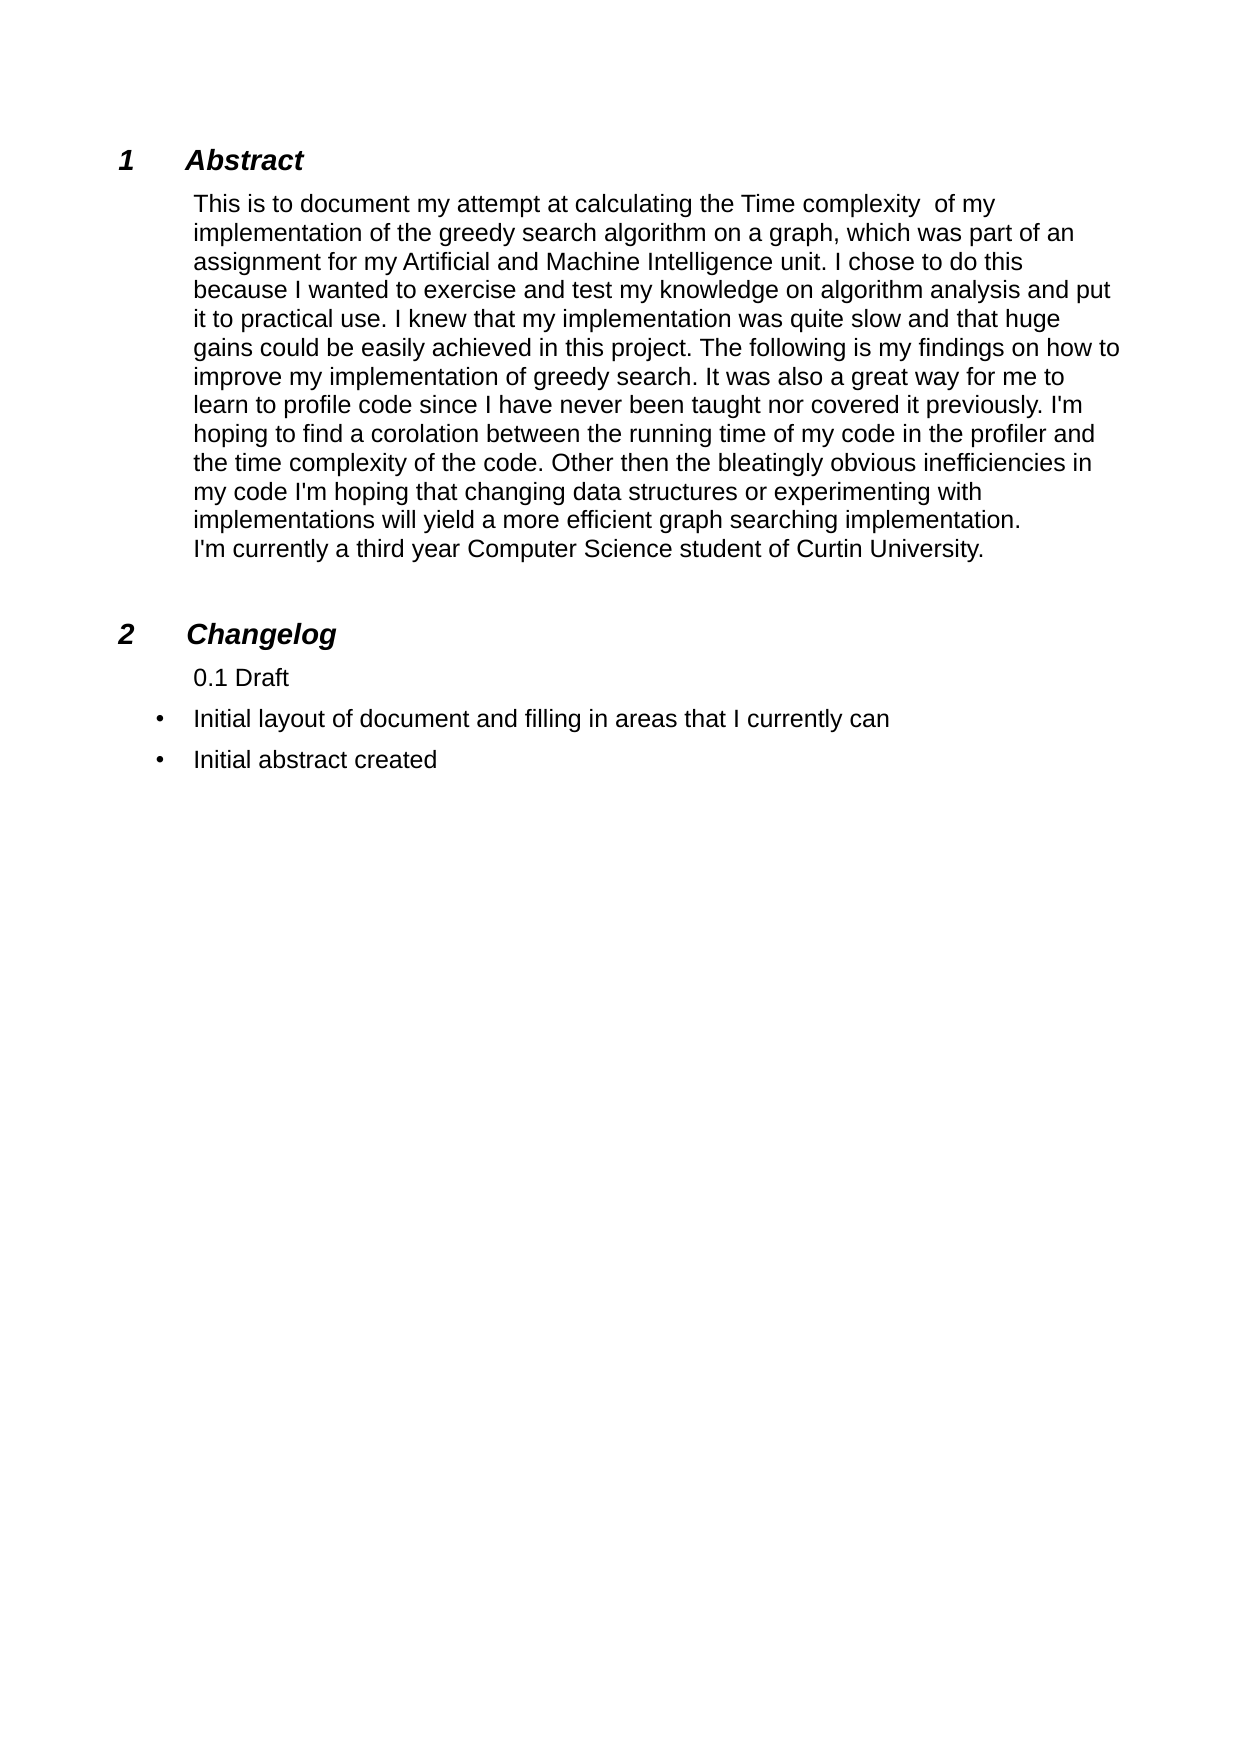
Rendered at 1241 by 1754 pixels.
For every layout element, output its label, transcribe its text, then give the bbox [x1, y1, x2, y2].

list Initial layout of document and filling in areas that I currently can [156, 704, 1122, 733]
subtitle Abstract [118, 143, 1122, 177]
subtitle Changelog [118, 617, 1122, 650]
list Initial abstract created [156, 745, 1122, 774]
list This is to document my attempt at calculating the Time complexity of my implementation of the greedy search algorithm on a graph, which was part of an assignment for my Artificial and Machine Intelligence unit. I chose to do this because I wanted to exercise and test my knowledge on algorithm analysis and put it to practical use. I knew that my implementation was quite slow and that huge gains could be easily achieved in this project. The following is my findings on how to improve my implementation of greedy search. It was also a great way for me to learn to profile code since I have never been taught nor covered it previously. I'm hoping to find a corolation between the running time of my code in the profiler and the time complexity of the code. Other then the bleatingly obvious inefficiencies in my code I'm hoping that changing data structures or experimenting with implementations will yield a more efficient graph searching implementation. [156, 189, 1122, 534]
list I'm currently a third year Computer Science student of Curtin University. [156, 534, 1122, 563]
list 0.1 Draft [156, 663, 1122, 691]
